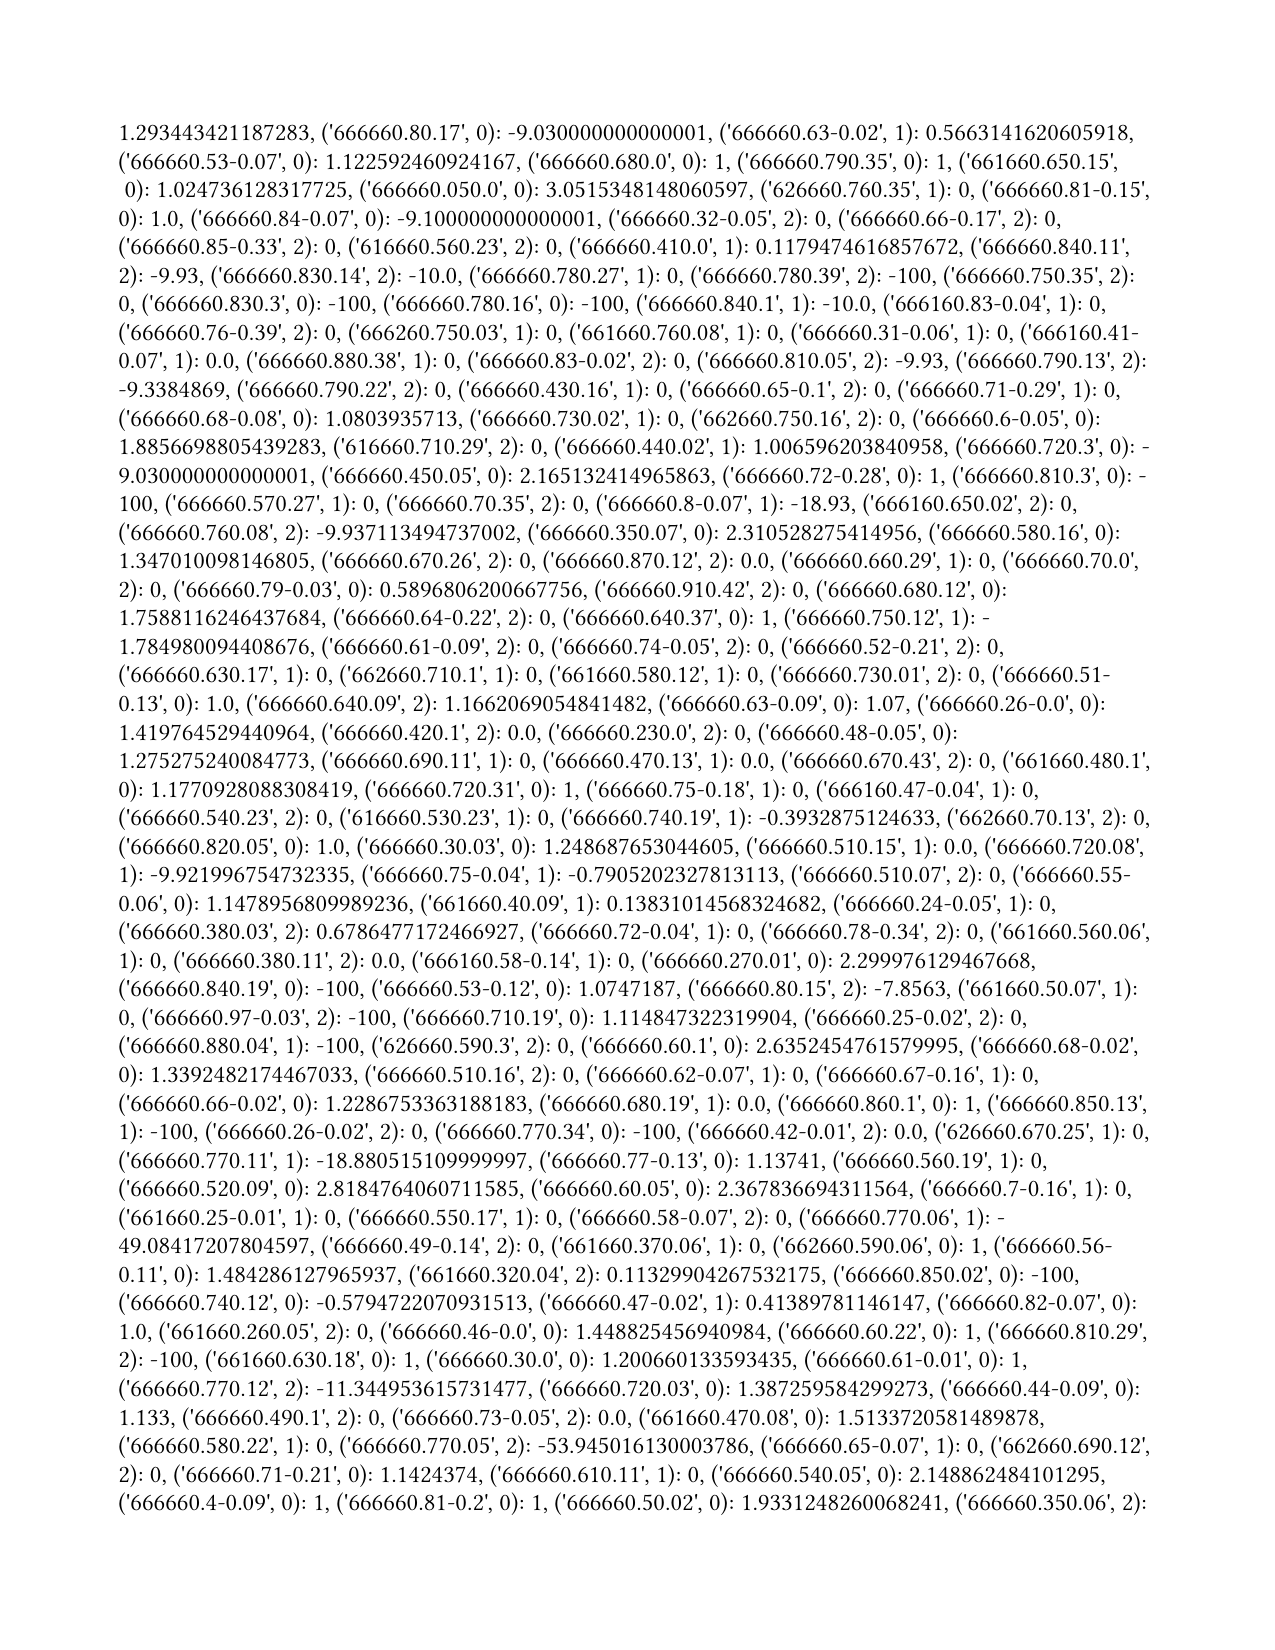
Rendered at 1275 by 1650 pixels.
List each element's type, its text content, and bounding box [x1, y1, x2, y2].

text 1.293443421187283, ('666660.80.17', 0): -9.030000000000001, ('666660.63-0.02', 1): 0.5663141620605918, ('666660.53-0.07', 0): 1.122592460924167, ('666660.680.0', 0): 1, ('666660.790.35', 0): 1, ('661660.650.15', [118, 118, 1157, 175]
text 0): 1.024736128317725, ('666660.050.0', 0): 3.0515348148060597, ('626660.760.35', 1): 0, ('666660.81-0.15', 0): 1.0, ('666660.84-0.07', 0): -9.100000000000001, ('666660.32-0.05', 2): 0, ('666660.66-0.17', 2): 0, ('666660.85-0.33', 2): 0, ('616660.560.23', 2): 0, ('666660.410.0', 1): 0.1179474616857672, ('666660.840.11', 2): -9.93, ('666660.830.14', 2): -10.0, ('666660.780.27', 1): 0, ('666660.780.39', 2): -100, ('666660.750.35', 2): 0, ('666660.830.3', 0): -100, ('666660.780.16', 0): -100, ('666660.840.1', 1): -10.0, ('666160.83-0.04', 1): 0, ('666660.76-0.39', 2): 0, ('666260.750.03', 1): 0, ('661660.760.08', 1): 0, ('666660.31-0.06', 1): 0, ('666160.41-0.07', 1): 0.0, ('666660.880.38', 1): 0, ('666660.83-0.02', 2): 0, ('666660.810.05', 2): -9.93, ('666660.790.13', 2): -9.3384869, ('666660.790.22', 2): 0, ('666660.430.16', 1): 0, ('666660.65-0.1', 2): 0, ('666660.71-0.29', 1): 0, ('666660.68-0.08', 0): 1.0803935713, ('666660.730.02', 1): 0, ('662660.750.16', 2): 0, ('666660.6-0.05', 0): 1.8856698805439283, ('616660.710.29', 2): 0, ('666660.440.02', 1): 1.006596203840958, ('666660.720.3', 0): -9.030000000000001, ('666660.450.05', 0): 2.165132414965863, ('666660.72-0.28', 0): 1, ('666660.810.3', 0): -100, ('666660.570.27', 1): 0, ('666660.70.35', 2): 0, ('666660.8-0.07', 1): -18.93, ('666160.650.02', 2): 0, ('666660.760.08', 2): -9.937113494737002, ('666660.350.07', 0): 2.310528275414956, ('666660.580.16', 0): 1.347010098146805, ('666660.670.26', 2): 0, ('666660.870.12', 2): 0.0, ('666660.660.29', 1): 0, ('666660.70.0', 2): 0, ('666660.79-0.03', 0): 0.5896806200667756, ('666660.910.42', 2): 0, ('666660.680.12', 0): 1.7588116246437684, ('666660.64-0.22', 2): 0, ('666660.640.37', 0): 1, ('666660.750.12', 1): -1.784980094408676, ('666660.61-0.09', 2): 0, ('666660.74-0.05', 2): 0, ('666660.52-0.21', 2): 0, ('666660.630.17', 1): 0, ('662660.710.1', 1): 0, ('661660.580.12', 1): 0, ('666660.730.01', 2): 0, ('666660.51-0.13', 0): 1.0, ('666660.640.09', 2): 1.1662069054841482, ('666660.63-0.09', 0): 1.07, ('666660.26-0.0', 0): 1.419764529440964, ('666660.420.1', 2): 0.0, ('666660.230.0', 2): 0, ('666660.48-0.05', 0): 1.275275240084773, ('666660.690.11', 1): 0, ('666660.470.13', 1): 0.0, ('666660.670.43', 2): 0, ('661660.480.1', 0): 1.1770928088308419, ('666660.720.31', 0): 1, ('666660.75-0.18', 1): 0, ('666160.47-0.04', 1): 0, ('666660.540.23', 2): 0, ('616660.530.23', 1): 0, ('666660.740.19', 1): -0.3932875124633, ('662660.70.13', 2): 0, ('666660.820.05', 0): 1.0, ('666660.30.03', 0): 1.248687653044605, ('666660.510.15', 1): 0.0, ('666660.720.08', 1): -9.921996754732335, ('666660.75-0.04', 1): -0.7905202327813113, ('666660.510.07', 2): 0, ('666660.55-0.06', 0): 1.1478956809989236, ('661660.40.09', 1): 0.13831014568324682, ('666660.24-0.05', 1): 0, ('666660.380.03', 2): 0.6786477172466927, ('666660.72-0.04', 1): 0, ('666660.78-0.34', 2): 0, ('661660.560.06', 1): 0, ('666660.380.11', 2): 0.0, ('666160.58-0.14', 1): 0, ('666660.270.01', 0): 2.299976129467668, ('666660.840.19', 0): -100, ('666660.53-0.12', 0): 1.0747187, ('666660.80.15', 2): -7.8563, ('661660.50.07', 1): 0, ('666660.97-0.03', 2): -100, ('666660.710.19', 0): 1.114847322319904, ('666660.25-0.02', 2): 0, ('666660.880.04', 1): -100, ('626660.590.3', 2): 0, ('666660.60.1', 0): 2.6352454761579995, ('666660.68-0.02', 0): 1.3392482174467033, ('666660.510.16', 2): 0, ('666660.62-0.07', 1): 0, ('666660.67-0.16', 1): 0, ('666660.66-0.02', 0): 1.2286753363188183, ('666660.680.19', 1): 0.0, ('666660.860.1', 0): 1, ('666660.850.13', 1): -100, ('666660.26-0.02', 2): 0, ('666660.770.34', 0): -100, ('666660.42-0.01', 2): 0.0, ('626660.670.25', 1): 0, ('666660.770.11', 1): -18.880515109999997, ('666660.77-0.13', 0): 1.13741, ('666660.560.19', 1): 0, ('666660.520.09', 0): 2.8184764060711585, ('666660.60.05', 0): 2.367836694311564, ('666660.7-0.16', 1): 0, ('661660.25-0.01', 1): 0, ('666660.550.17', 1): 0, ('666660.58-0.07', 2): 0, ('666660.770.06', 1): -49.08417207804597, ('666660.49-0.14', 2): 0, ('661660.370.06', 1): 0, ('662660.590.06', 0): 1, ('666660.56-0.11', 0): 1.484286127965937, ('661660.320.04', 2): 0.11329904267532175, ('666660.850.02', 0): -100, ('666660.740.12', 0): -0.5794722070931513, ('666660.47-0.02', 1): 0.41389781146147, ('666660.82-0.07', 0): 1.0, ('661660.260.05', 2): 0, ('666660.46-0.0', 0): 1.448825456940984, ('666660.60.22', 0): 1, ('666660.810.29', 2): -100, ('661660.630.18', 0): 1, ('666660.30.0', 0): 1.200660133593435, ('666660.61-0.01', 0): 1, ('666660.770.12', 2): -11.344953615731477, ('666660.720.03', 0): 1.387259584299273, ('666660.44-0.09', 0): 1.133, ('666660.490.1', 2): 0, ('666660.73-0.05', 2): 0.0, ('661660.470.08', 0): 1.5133720581489878, ('666660.580.22', 1): 0, ('666660.770.05', 2): -53.945016130003786, ('666660.65-0.07', 1): 0, ('662660.690.12', 2): 0, ('666660.71-0.21', 0): 1.1424374, ('666660.610.11', 1): 0, ('666660.540.05', 0): 2.148862484101295, ('666660.4-0.09', 0): 1, ('666660.81-0.2', 0): 1, ('666660.50.02', 0): 1.9331248260068241, ('666660.350.06', 2): [118, 175, 1157, 1517]
